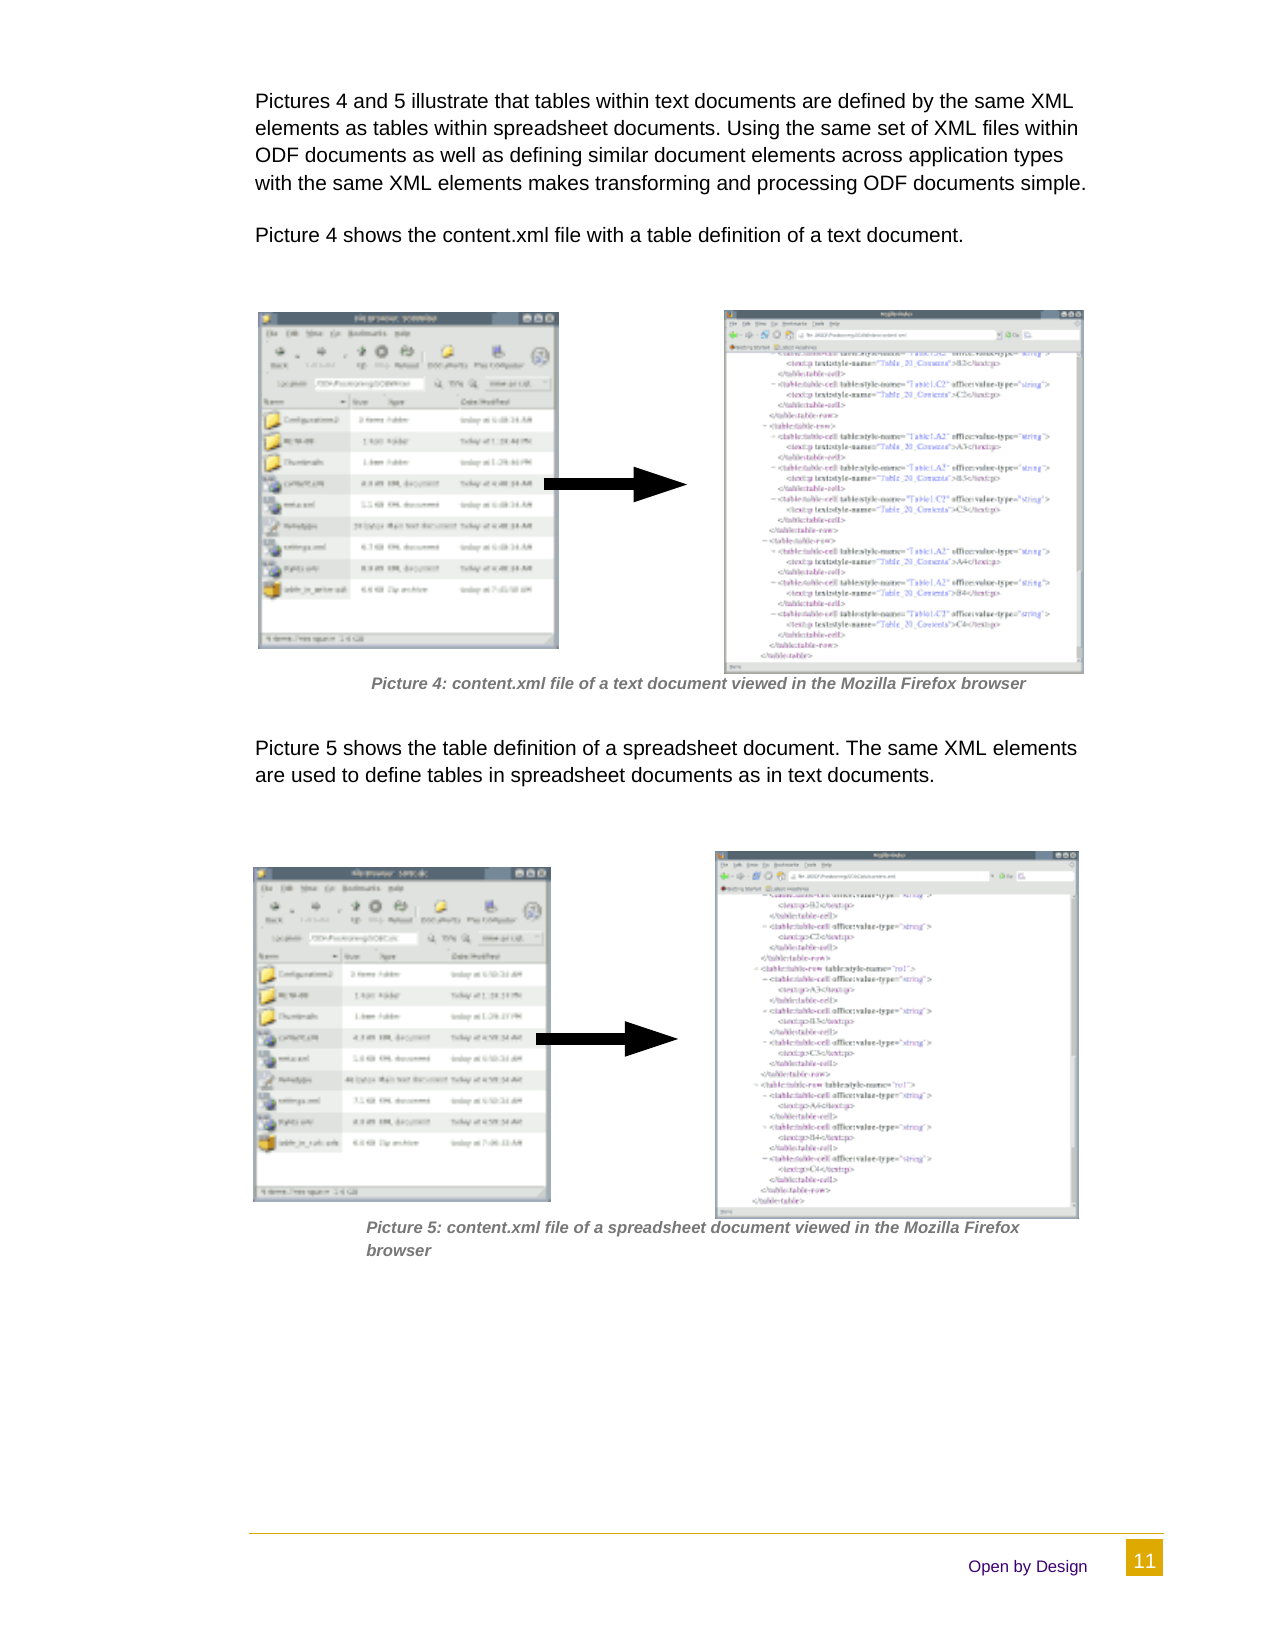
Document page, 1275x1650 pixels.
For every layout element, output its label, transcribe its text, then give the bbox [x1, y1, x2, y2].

picture [258, 312, 559, 649]
text Picture 4 shows the content.xml file with a table definition of a text document. [255, 219, 1087, 246]
text Picture 4: content.xml file of a text document viewed in the Mozilla Firefox browser [371, 317, 1084, 693]
picture [724, 310, 1084, 674]
picture [253, 867, 551, 1202]
text Picture 5: content.xml file of a spreadsheet document viewed in the Mozilla Firefox browser [366, 857, 1078, 1260]
text Pictures 4 and 5 illustrate that tables within text documents are defined by the same XML elements as tables within spreadsheet documents. Using the same set of XML files within ODF documents as well as defining similar document elements across application types with the same XML elements makes transforming and processing ODF documents simple. [255, 86, 1087, 194]
picture [715, 851, 1079, 1219]
text Picture 5 shows the table definition of a spreadsheet document. The same XML elements are used to define tables in spreadsheet documents as in text documents. [255, 732, 1087, 787]
